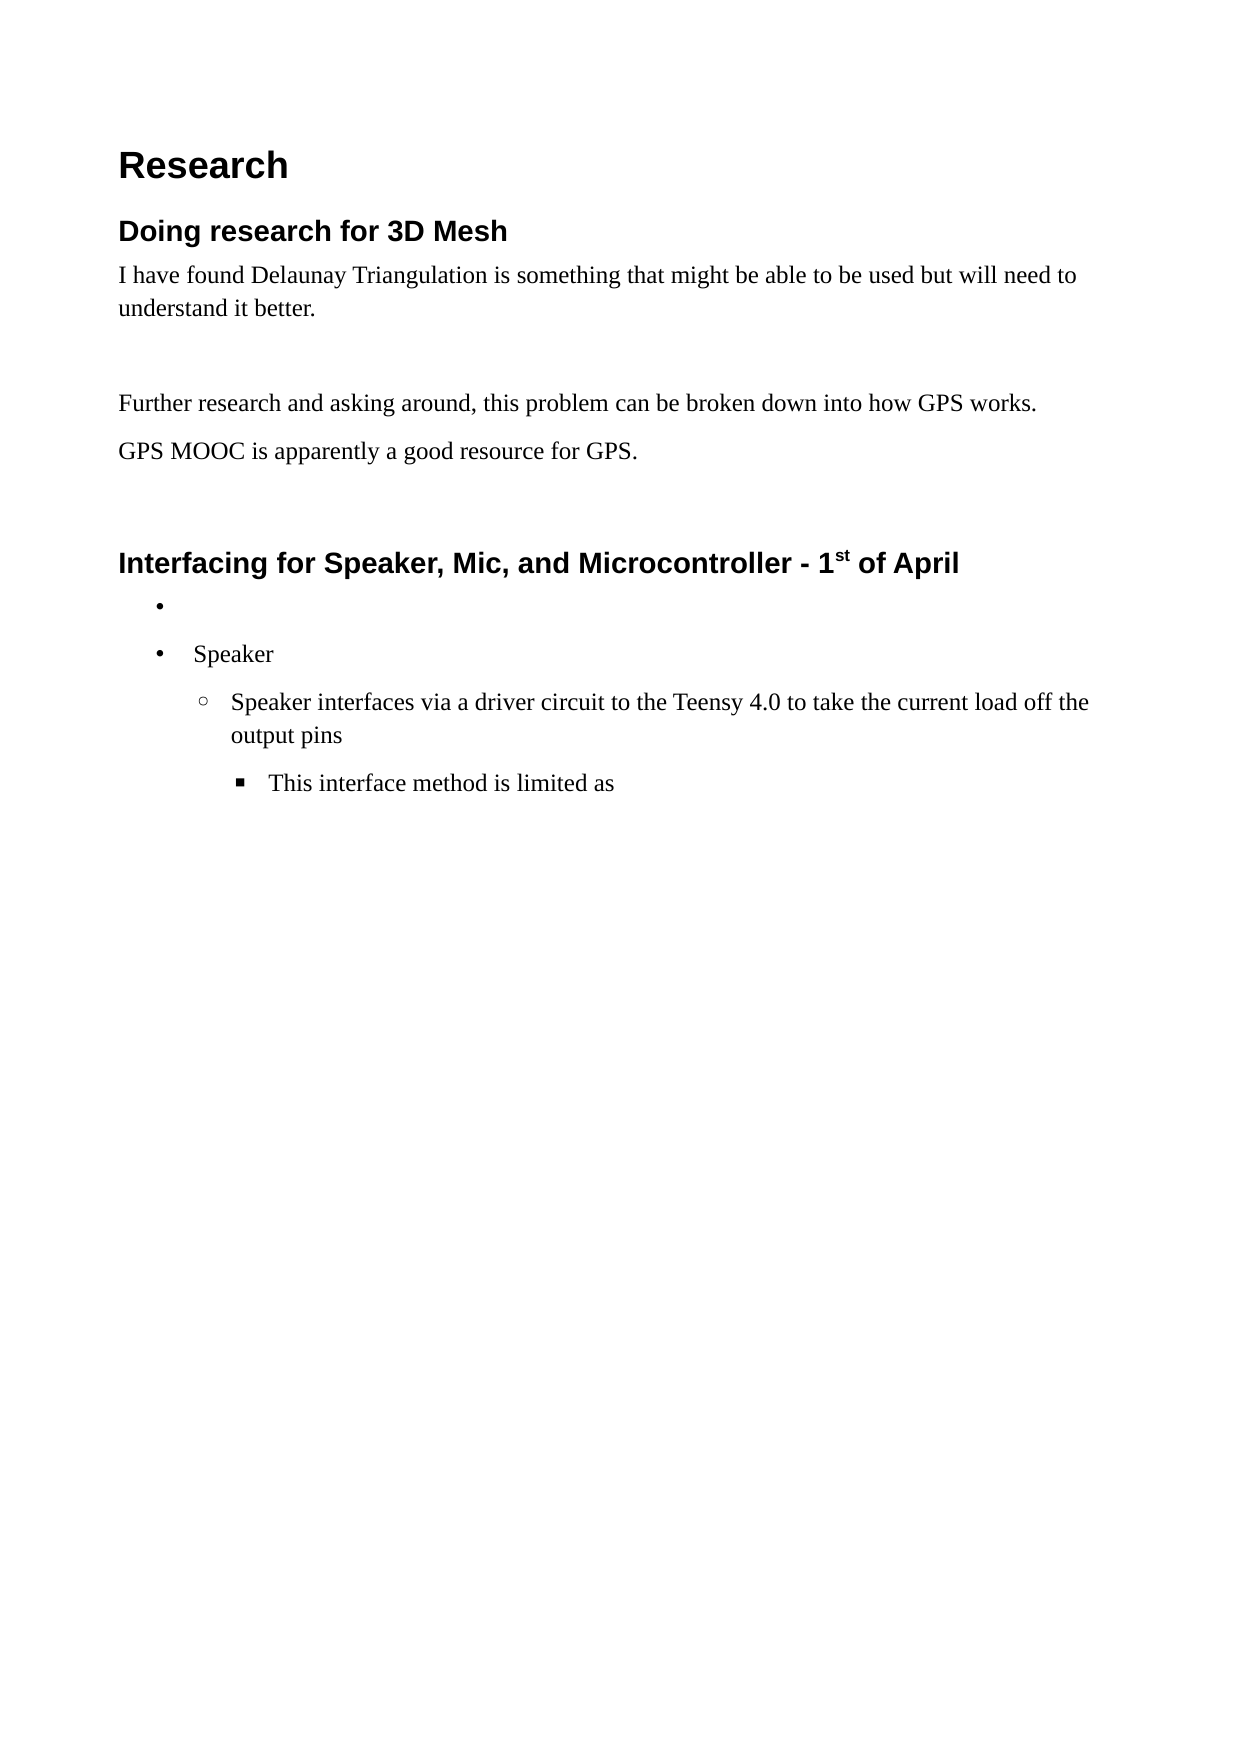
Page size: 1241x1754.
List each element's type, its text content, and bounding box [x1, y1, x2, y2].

subtitle Interfacing for Speaker, Mic, and Microcontroller - 1st of April [118, 546, 1122, 579]
list Speaker [156, 639, 1122, 668]
list This interface method is limited as [231, 768, 1122, 797]
subtitle Research [118, 143, 1122, 187]
text GPS MOOC is apparently a good resource for GPS. [118, 436, 1122, 465]
text Further research and asking around, this problem can be broken down into how GPS works. [118, 388, 1122, 417]
subtitle Doing research for 3D Mesh [118, 214, 1122, 248]
list Speaker interfaces via a driver circuit to the Teensy 4.0 to take the current load off the output pins [193, 687, 1122, 749]
text I have found Delaunay Triangulation is something that might be able to be used but will need to understand it better. [118, 260, 1122, 322]
